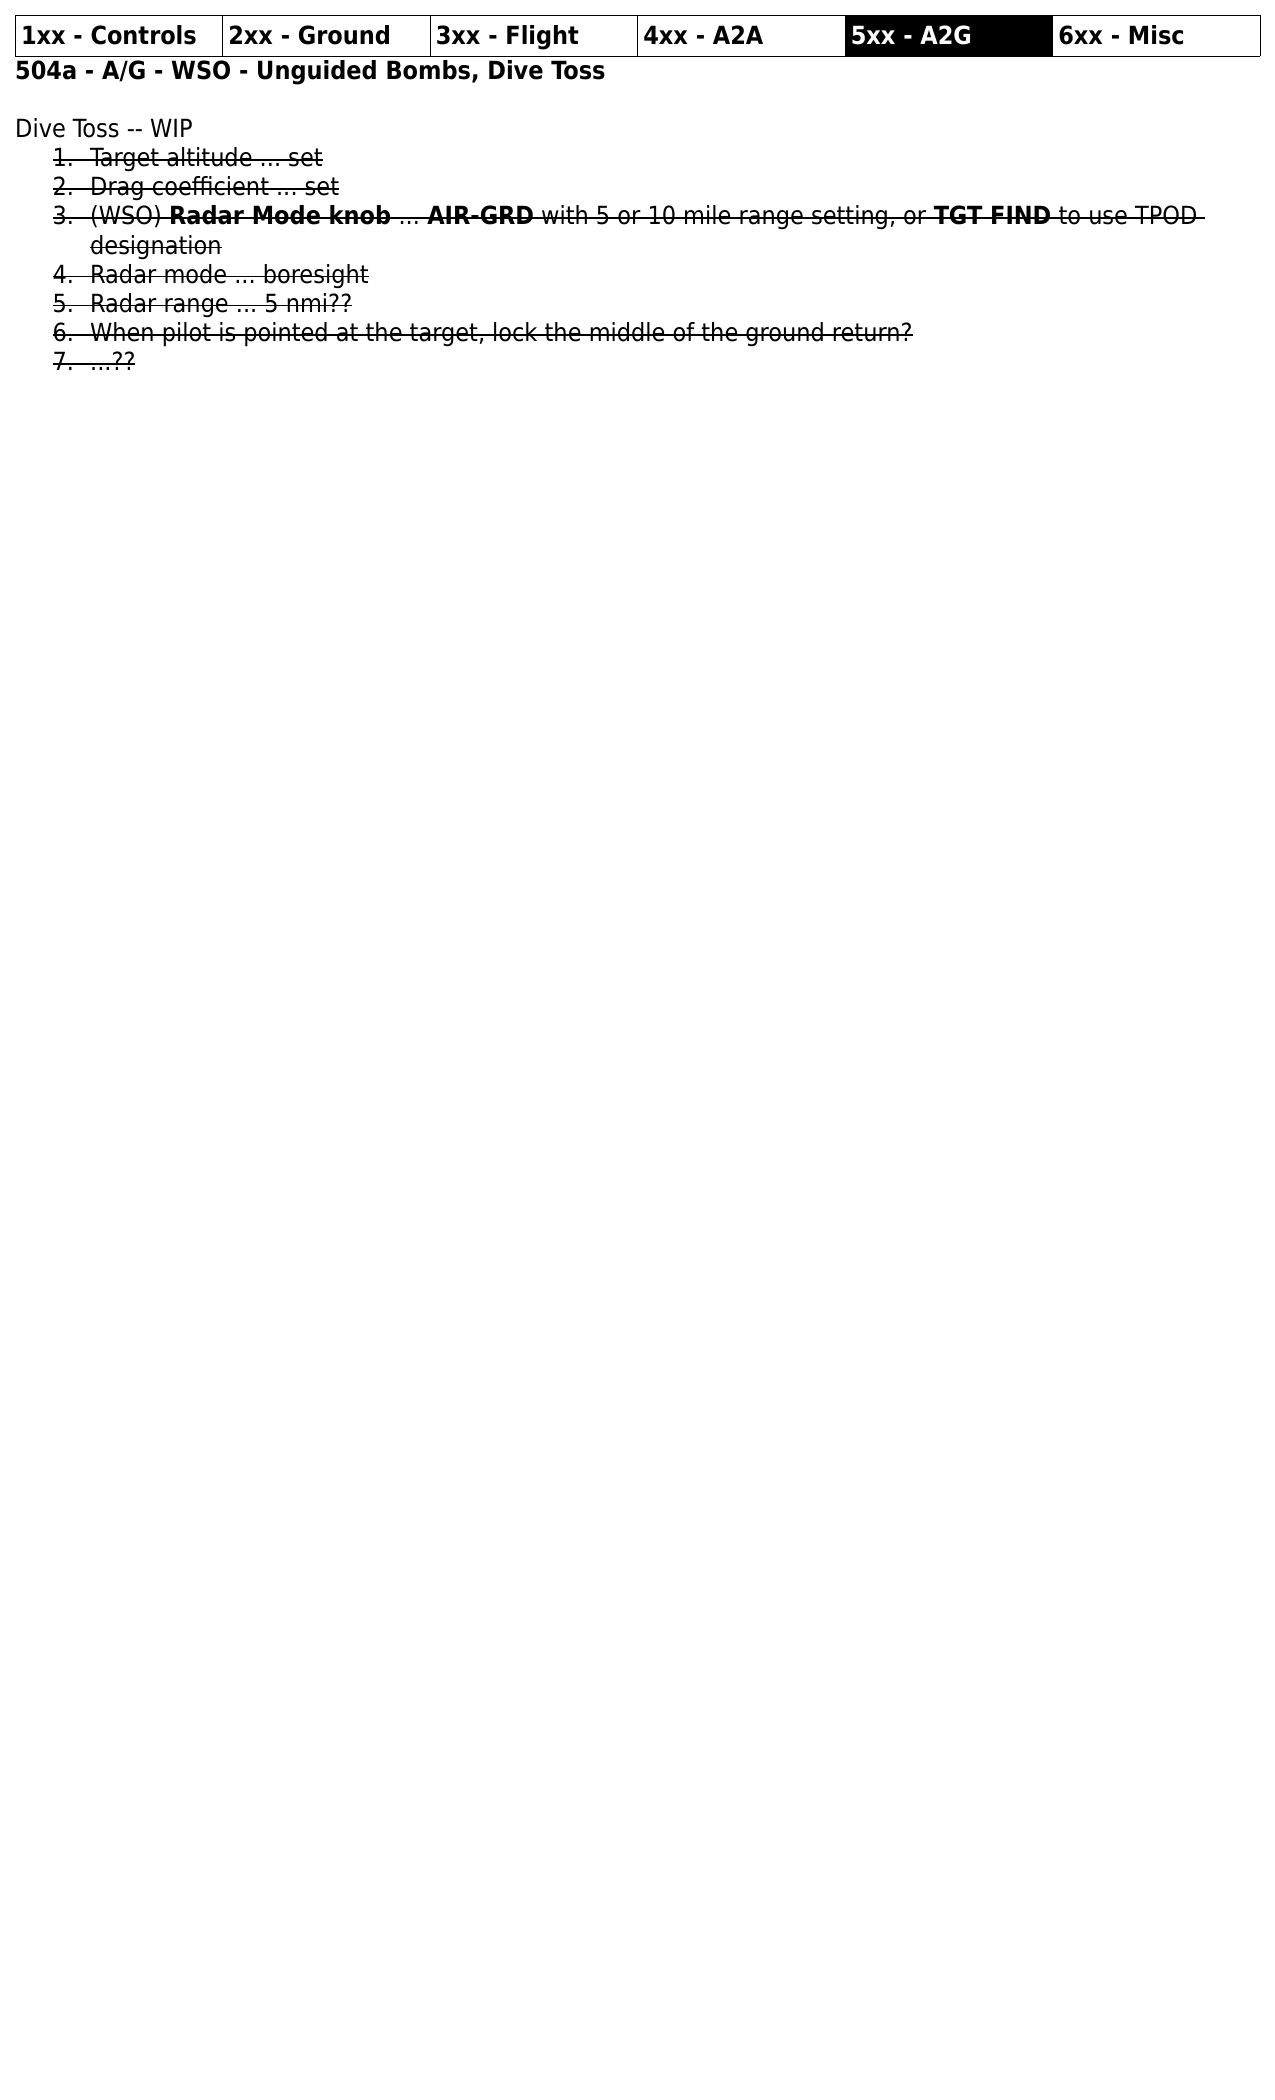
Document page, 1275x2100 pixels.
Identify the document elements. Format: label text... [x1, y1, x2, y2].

table_header 1xx - Controls [16, 16, 222, 56]
text 504a - A/G - WSO - Unguided Bombs, Dive Toss [15, 57, 1260, 85]
list Radar range ... 5 nmi?? [52, 289, 1260, 318]
list Target altitude ... set [52, 143, 1260, 172]
list When pilot is pointed at the target, lock the middle of the ground return? [52, 318, 1260, 347]
table_header 6xx - Misc [1053, 16, 1260, 56]
table_header 3xx - Flight [431, 16, 637, 56]
list Drag coefficient ... set [52, 172, 1260, 202]
text Dive Toss -- WIP [15, 114, 1260, 143]
list ...?? [52, 347, 1260, 377]
list Radar mode ... boresight [52, 260, 1260, 289]
table_header 4xx - A2A [638, 16, 845, 56]
list (WSO) Radar Mode knob ... AIR-GRD with 5 or 10 mile range setting, or TGT FIND to use TPOD designation [52, 202, 1260, 260]
table_header 5xx - A2G [846, 16, 1052, 56]
table_header 2xx - Ground [223, 16, 430, 56]
